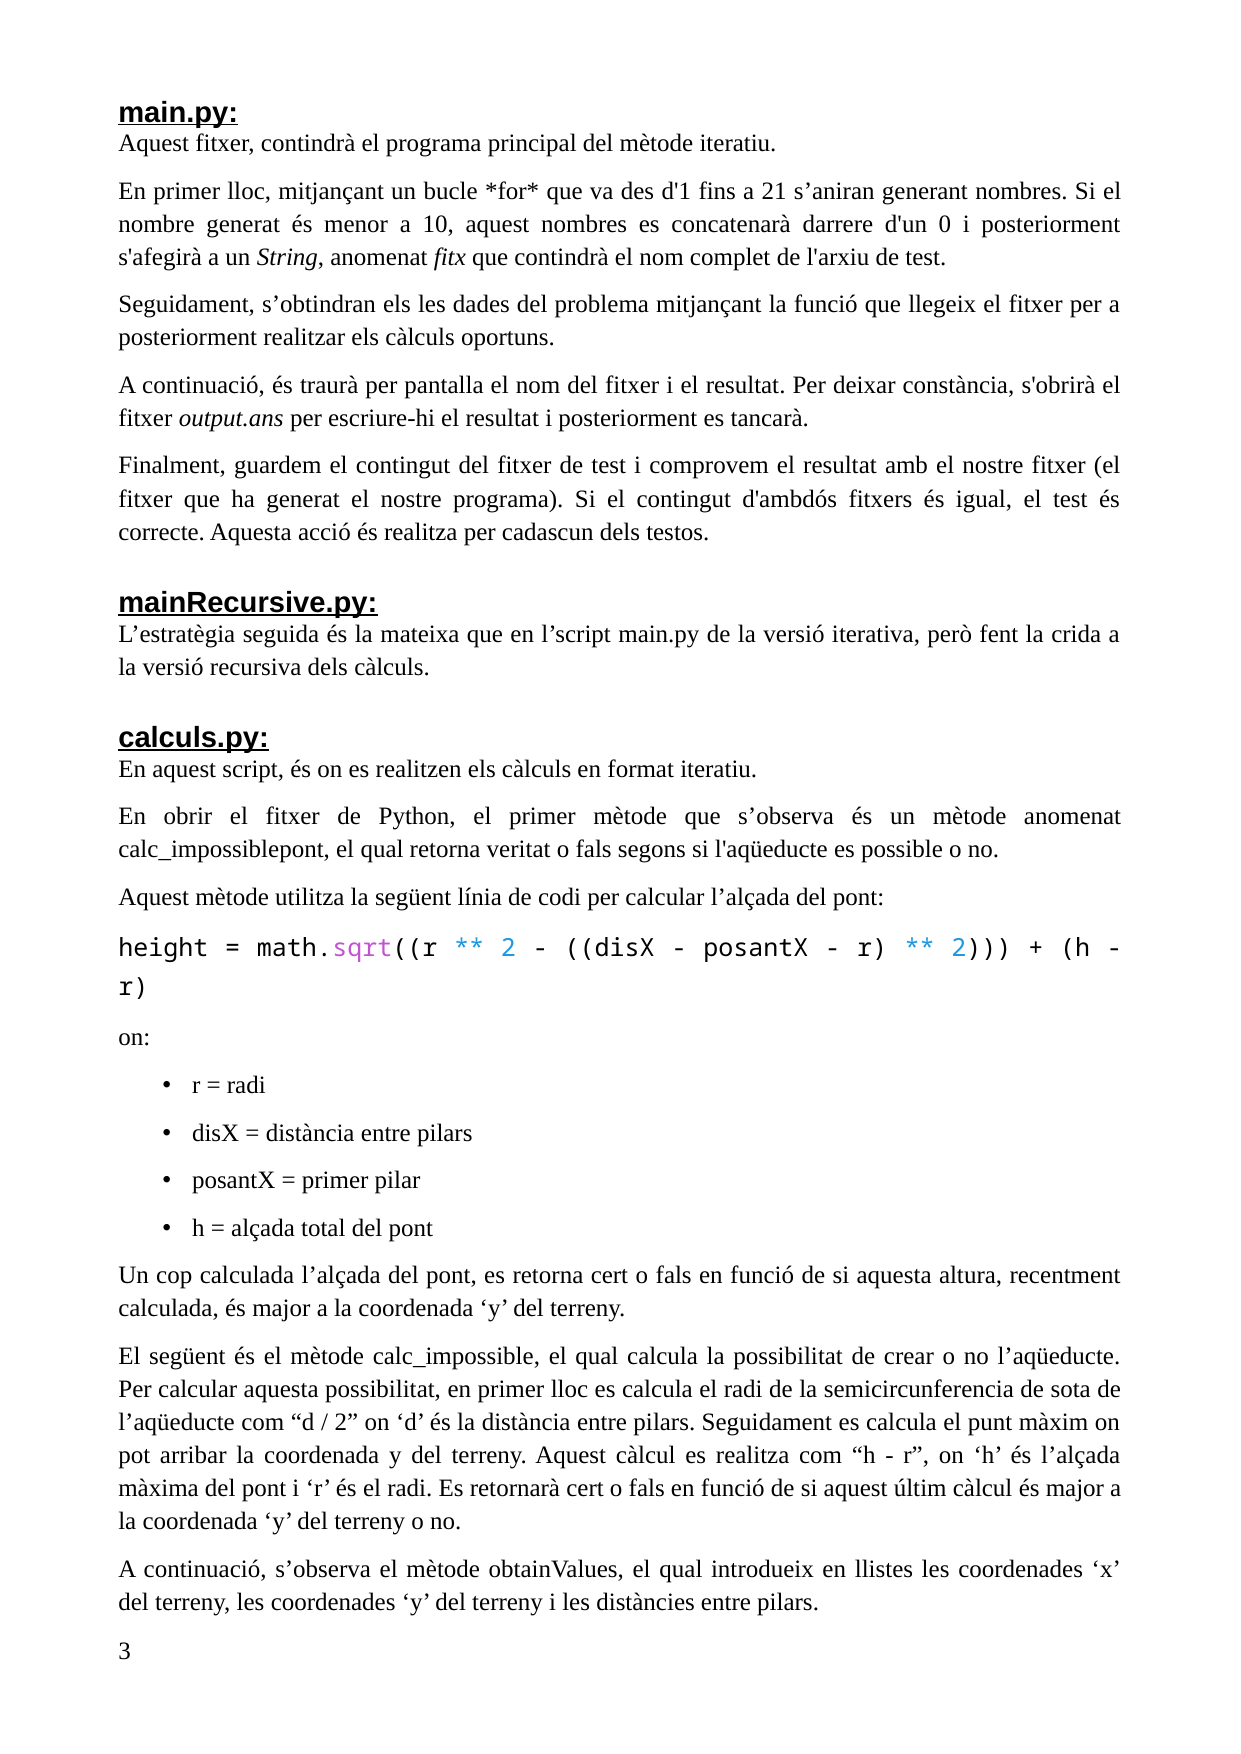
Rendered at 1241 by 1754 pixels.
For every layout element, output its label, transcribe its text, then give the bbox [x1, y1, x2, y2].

list h = alçada total del pont [162, 1213, 1122, 1242]
text En aquest script, és on es realitzen els càlculs en format iteratiu. [118, 754, 1122, 782]
text Un cop calculada l’alçada del pont, es retorna cert o fals en funció de si aquesta altura, recentment calculada, és major a la coordenada ‘y’ del terreny. [118, 1260, 1122, 1322]
text En primer lloc, mitjançant un bucle *for* que va des d'1 fins a 21 s’aniran generant nombres. Si el nombre generat és menor a 10, aquest nombres es concatenarà darrere d'un 0 i posteriorment s'afegirà a un String, anomenat fitx que contindrà el nom complet de l'arxiu de test. [118, 176, 1122, 271]
subtitle main.py: [118, 94, 1122, 128]
text Seguidament, s’obtindran els les dades del problema mitjançant la funció que llegeix el fitxer per a posteriorment realitzar els càlculs oportuns. [118, 289, 1122, 351]
list posantX = primer pilar [162, 1165, 1122, 1194]
text L’estratègia seguida és la mateixa que en l’script main.py de la versió iterativa, però fent la crida a la versió recursiva dels càlculs. [118, 619, 1122, 680]
text on: [118, 1022, 1122, 1051]
text En obrir el fitxer de Python, el primer mètode que s’observa és un mètode anomenat calc_impossiblepont, el qual retorna veritat o fals segons si l'aqüeducte es possible o no. [118, 801, 1122, 863]
list r = radi [162, 1070, 1122, 1099]
text height = math.sqrt((r ** 2 - ((disX - posantX - r) ** 2))) + (h - r) [118, 929, 1122, 1003]
text Finalment, guardem el contingut del fitxer de test i comprovem el resultat amb el nostre fitxer (el fitxer que ha generat el nostre programa). Si el contingut d'ambdós fitxers és igual, el test és correcte. Aquesta acció és realitza per cadascun dels testos. [118, 451, 1122, 545]
subtitle mainRecursive.py: [118, 585, 1122, 619]
text Aquest fitxer, contindrà el programa principal del mètode iteratiu. [118, 128, 1122, 157]
text A continuació, és traurà per pantalla el nom del fitxer i el resultat. Per deixar constància, s'obrirà el fitxer output.ans per escriure-hi el resultat i posteriorment es tancarà. [118, 370, 1122, 432]
text A continuació, s’observa el mètode obtainValues, el qual introdueix en llistes les coordenades ‘x’ del terreny, les coordenades ‘y’ del terreny i les distàncies entre pilars. [118, 1554, 1122, 1616]
subtitle calculs.py: [118, 720, 1122, 754]
text Aquest mètode utilitza la següent línia de codi per calcular l’alçada del pont: [118, 882, 1122, 911]
text El següent és el mètode calc_impossible, el qual calcula la possibilitat de crear o no l’aqüeducte. Per calcular aquesta possibilitat, en primer lloc es calcula el radi de la semicircunferencia de sota de l’aqüeducte com “d / 2” on ‘d’ és la distància entre pilars. Seguidament es calcula el punt màxim on pot arribar la coordenada y del terreny. Aquest càlcul es realitza com “h - r”, on ‘h’ és l’alçada màxima del pont i ‘r’ és el radi. Es retornarà cert o fals en funció de si aquest últim càlcul és major a la coordenada ‘y’ del terreny o no. [118, 1341, 1122, 1535]
list disX = distància entre pilars [162, 1118, 1122, 1146]
